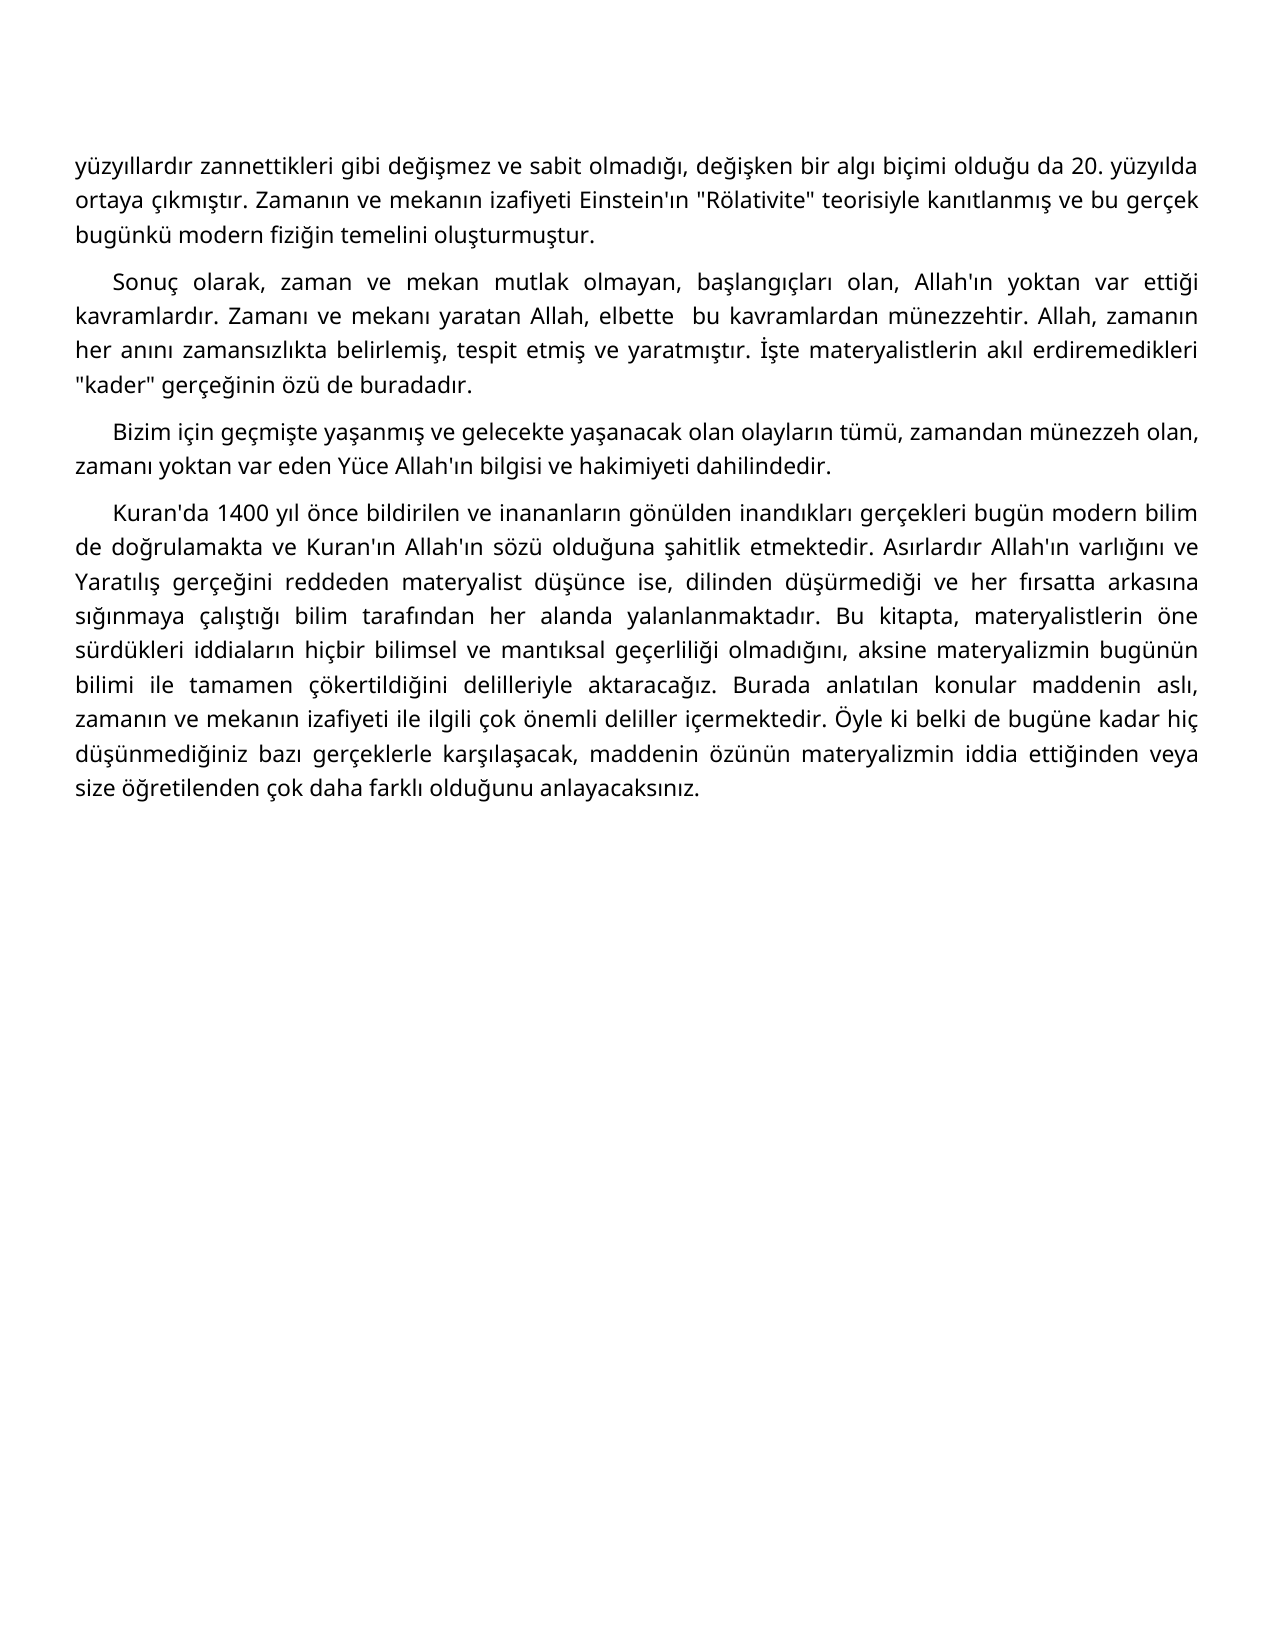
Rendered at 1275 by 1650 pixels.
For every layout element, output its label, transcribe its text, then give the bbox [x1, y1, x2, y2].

text Bizim için geçmişte yaşanmış ve gelecekte yaşanacak olan olayların tümü, zamandan münezzeh olan, zamanı yoktan var eden Yüce Allah'ın bilgisi ve hakimiyeti dahilindedir. [75, 416, 1200, 481]
text yüzyıllardır zannettikleri gibi değişmez ve sabit olmadığı, değişken bir algı biçimi olduğu da 20. yüzyılda ortaya çıkmıştır. Zamanın ve mekanın izafiyeti Einstein'ın "Rölativite" teorisiyle kanıtlanmış ve bu gerçek bugünkü modern fiziğin temelini oluşturmuştur. [75, 150, 1200, 250]
text Sonuç olarak, zaman ve mekan mutlak olmayan, başlangıçları olan, Allah'ın yoktan var ettiği kavramlardır. Zamanı ve mekanı yaratan Allah, elbette bu kavramlardan münezzehtir. Allah, zamanın her anını zamansızlıkta belirlemiş, tespit etmiş ve yaratmıştır. İşte materyalistlerin akıl erdiremedikleri "kader" gerçeğinin özü de buradadır. [75, 266, 1200, 400]
text Kuran'da 1400 yıl önce bildirilen ve inananların gönülden inandıkları gerçekleri bugün modern bilim de doğrulamakta ve Kuran'ın Allah'ın sözü olduğuna şahitlik etmektedir. Asırlardır Allah'ın varlığını ve Yaratılış gerçeğini reddeden materyalist düşünce ise, dilinden düşürmediği ve her fırsatta arkasına sığınmaya çalıştığı bilim tarafından her alanda yalanlanmaktadır. Bu kitapta, materyalistlerin öne sürdükleri iddiaların hiçbir bilimsel ve mantıksal geçerliliği olmadığını, aksine materyalizmin bugünün bilimi ile tamamen çökertildiğini delilleriyle aktaracağız. Burada anlatılan konular maddenin aslı, zamanın ve mekanın izafiyeti ile ilgili çok önemli deliller içermektedir. Öyle ki belki de bugüne kadar hiç düşünmediğiniz bazı gerçeklerle karşılaşacak, maddenin özünün materyalizmin iddia ettiğinden veya size öğretilenden çok daha farklı olduğunu anlayacaksınız. [75, 497, 1200, 803]
